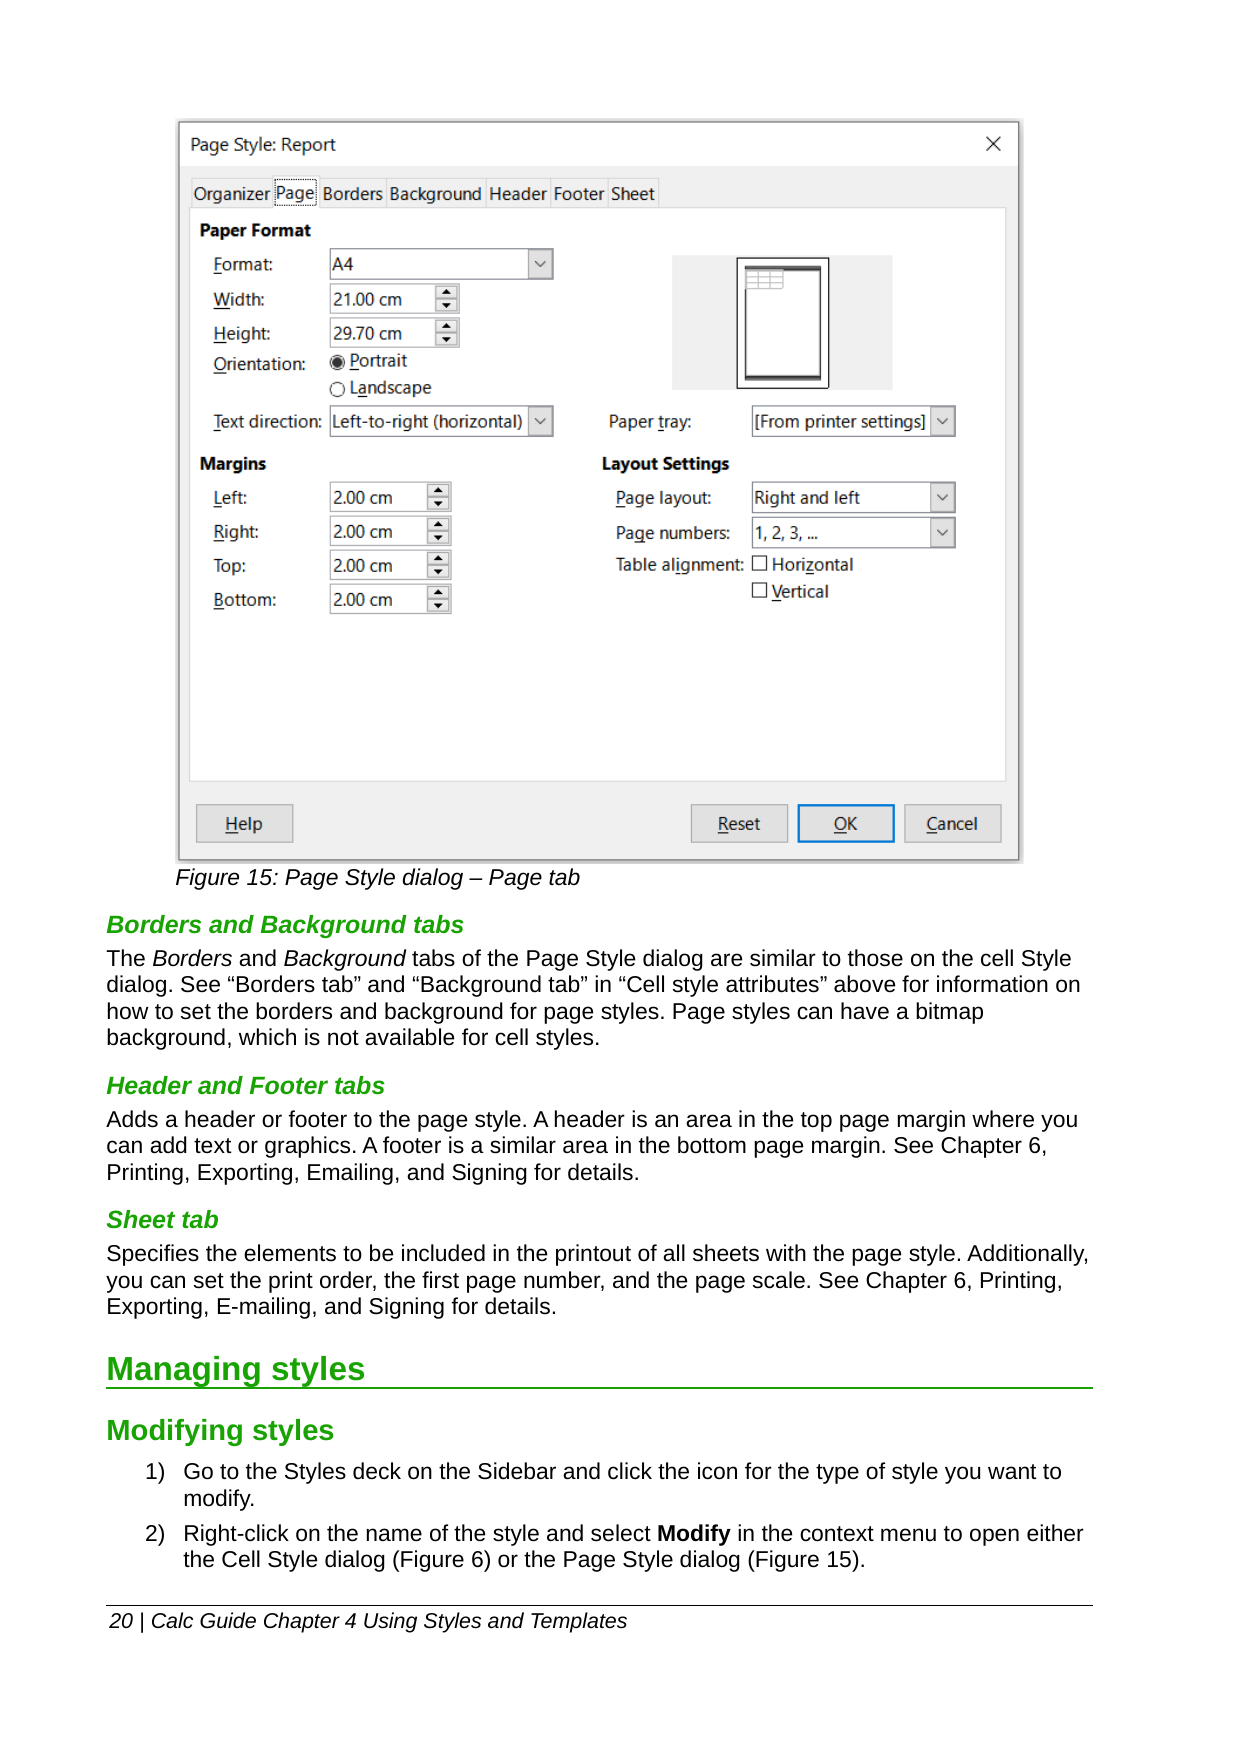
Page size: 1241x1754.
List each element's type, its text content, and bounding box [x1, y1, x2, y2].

text Specifies the elements to be included in the printout of all sheets with the page style. Additionally, you can set the print order, the first page number, and the page scale. See Chapter 6, Printing, Exporting, E-mailing, and Signing for details. [106, 1240, 1093, 1319]
text Figure 15: Page Style dialog – Page tab [175, 864, 1024, 890]
list Go to the Styles deck on the Sidebar and click the icon for the type of style you want to modify. [165, 1458, 1093, 1511]
subtitle Header and Footer tabs [106, 1071, 1093, 1100]
text Adds a header or footer to the page style. A header is an area in the top page margin where you can add text or graphics. A footer is a similar area in the bottom page margin. See Chapter 6, Printing, Exporting, Emailing, and Signing for details. [106, 1106, 1093, 1185]
list Right-click on the name of the style and select Modify in the context menu to open either the Cell Style dialog (Figure 6) or the Page Style dialog (Figure 15). [165, 1520, 1093, 1572]
subtitle Managing styles [106, 1349, 1093, 1387]
text The Borders and Background tabs of the Page Style dialog are similar to those on the cell Style dialog. See “Borders tab” and “Background tab” in “Cell style attributes” above for information on how to set the borders and background for page styles. Page styles can have a bitmap background, which is not available for cell styles. [106, 945, 1093, 1051]
subtitle Sheet tab [106, 1206, 1093, 1234]
subtitle Borders and Background tabs [106, 910, 1093, 939]
subtitle Modifying styles [106, 1413, 1093, 1446]
picture [175, 118, 1024, 864]
